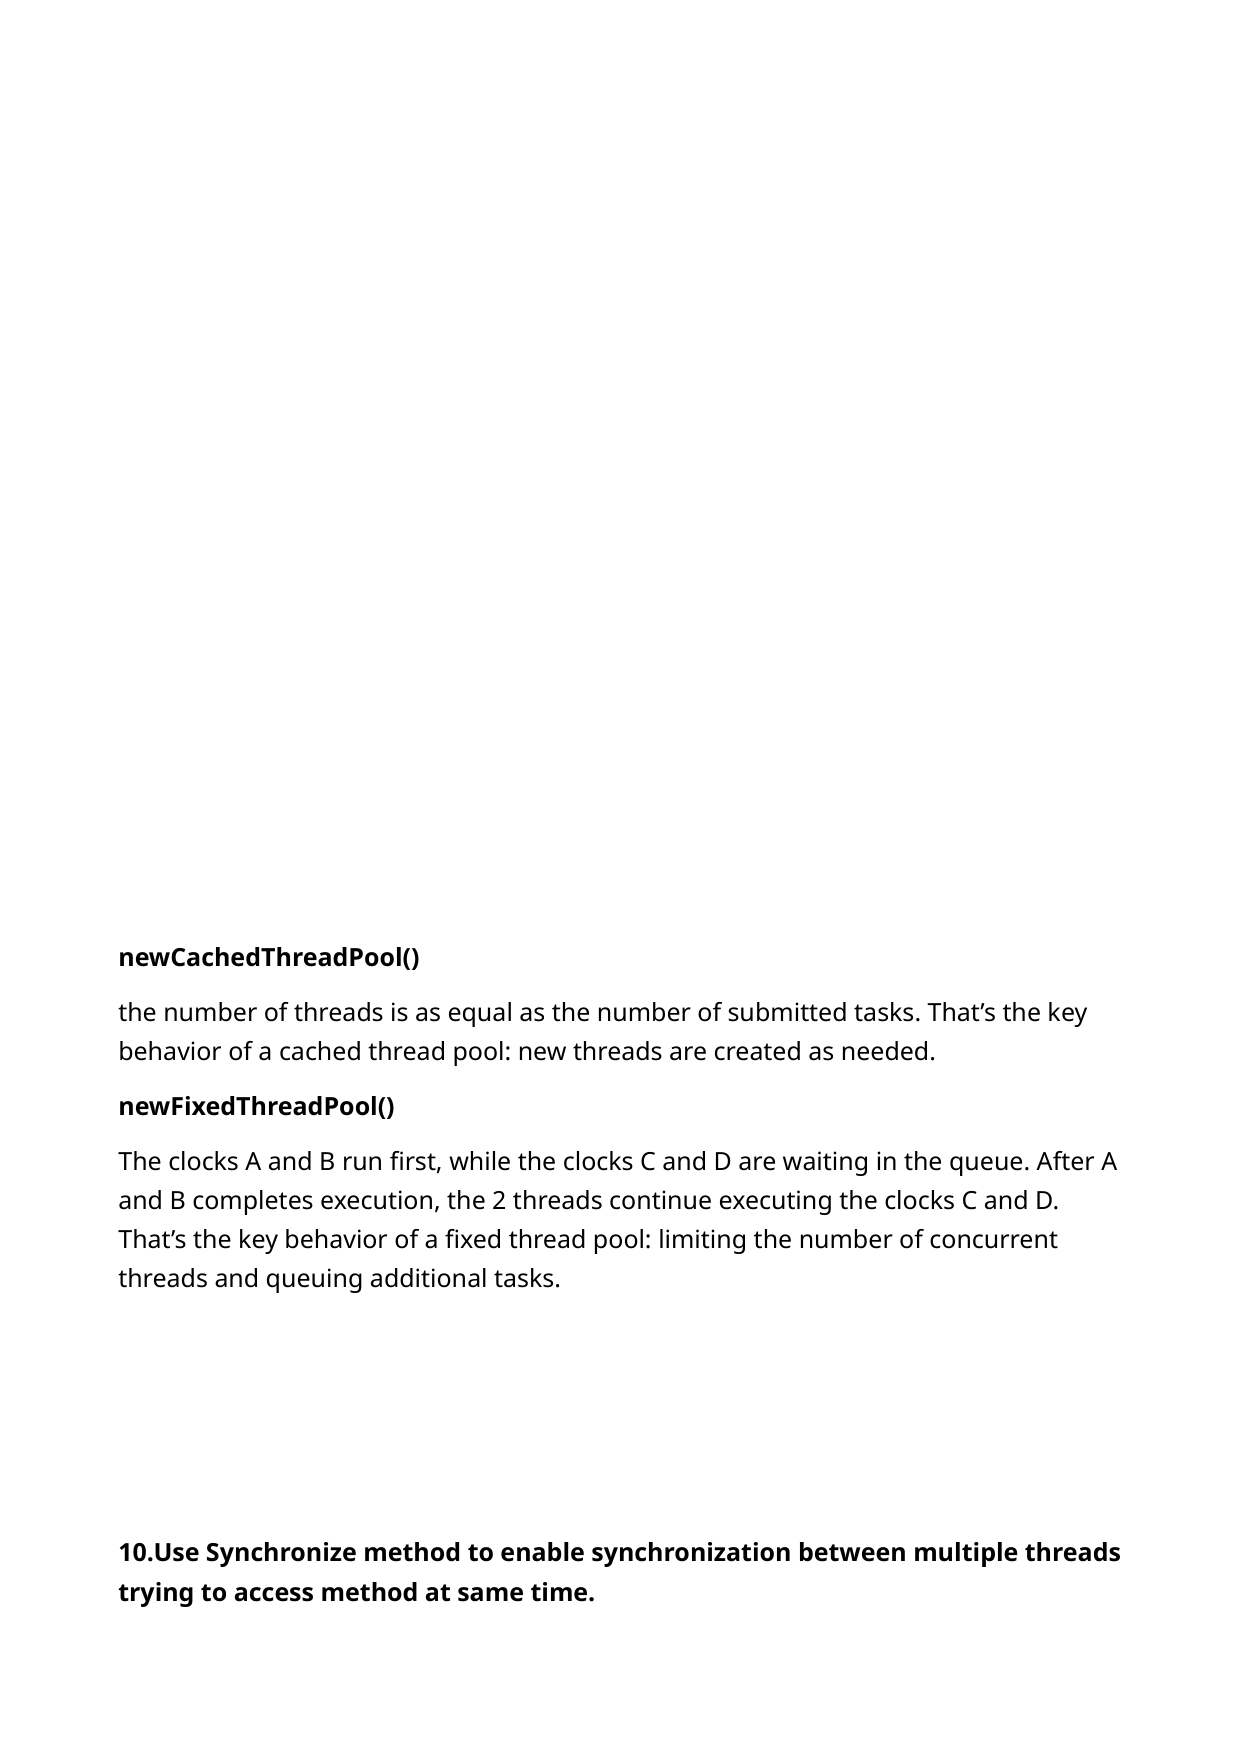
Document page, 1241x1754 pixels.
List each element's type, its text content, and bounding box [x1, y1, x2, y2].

text 10.Use Synchronize method to enable synchronization between multiple threads trying to access method at same time. [118, 1535, 1122, 1608]
text The clocks A and B run first, while the clocks C and D are waiting in the queue. After A and B completes execution, the 2 threads continue executing the clocks C and D. That’s the key behavior of a fixed thread pool: limiting the number of concurrent threads and queuing additional tasks. [118, 1143, 1122, 1295]
text the number of threads is as equal as the number of submitted tasks. That’s the key behavior of a cached thread pool: new threads are created as needed. [118, 995, 1122, 1068]
text newCachedThreadPool() [118, 940, 1122, 974]
text newFixedThreadPool() [118, 1089, 1122, 1123]
